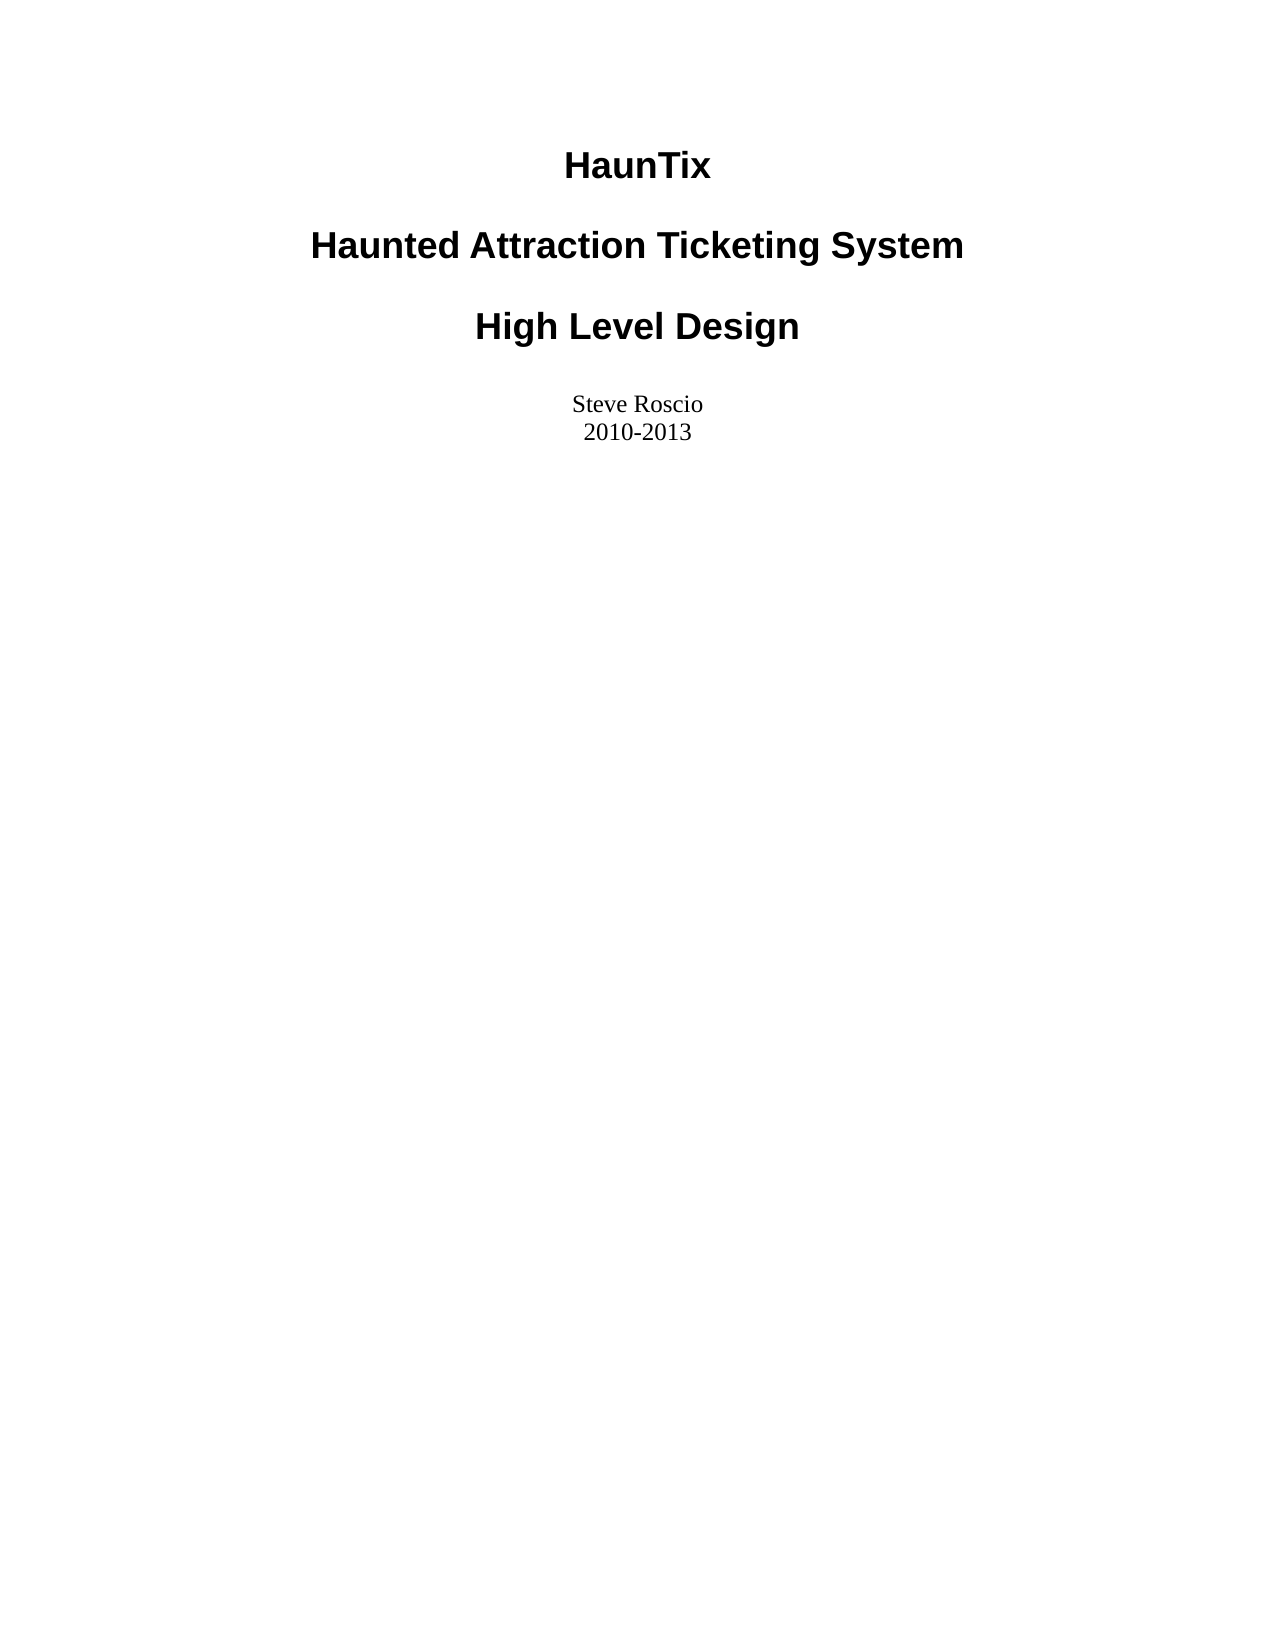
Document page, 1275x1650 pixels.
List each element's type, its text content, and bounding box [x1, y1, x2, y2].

title HaunTix [118, 143, 1157, 186]
text 2010-2013 [118, 417, 1157, 446]
text Steve Roscio [118, 389, 1157, 417]
title Haunted Attraction Ticketing System [118, 224, 1157, 267]
title High Level Design [118, 304, 1157, 347]
